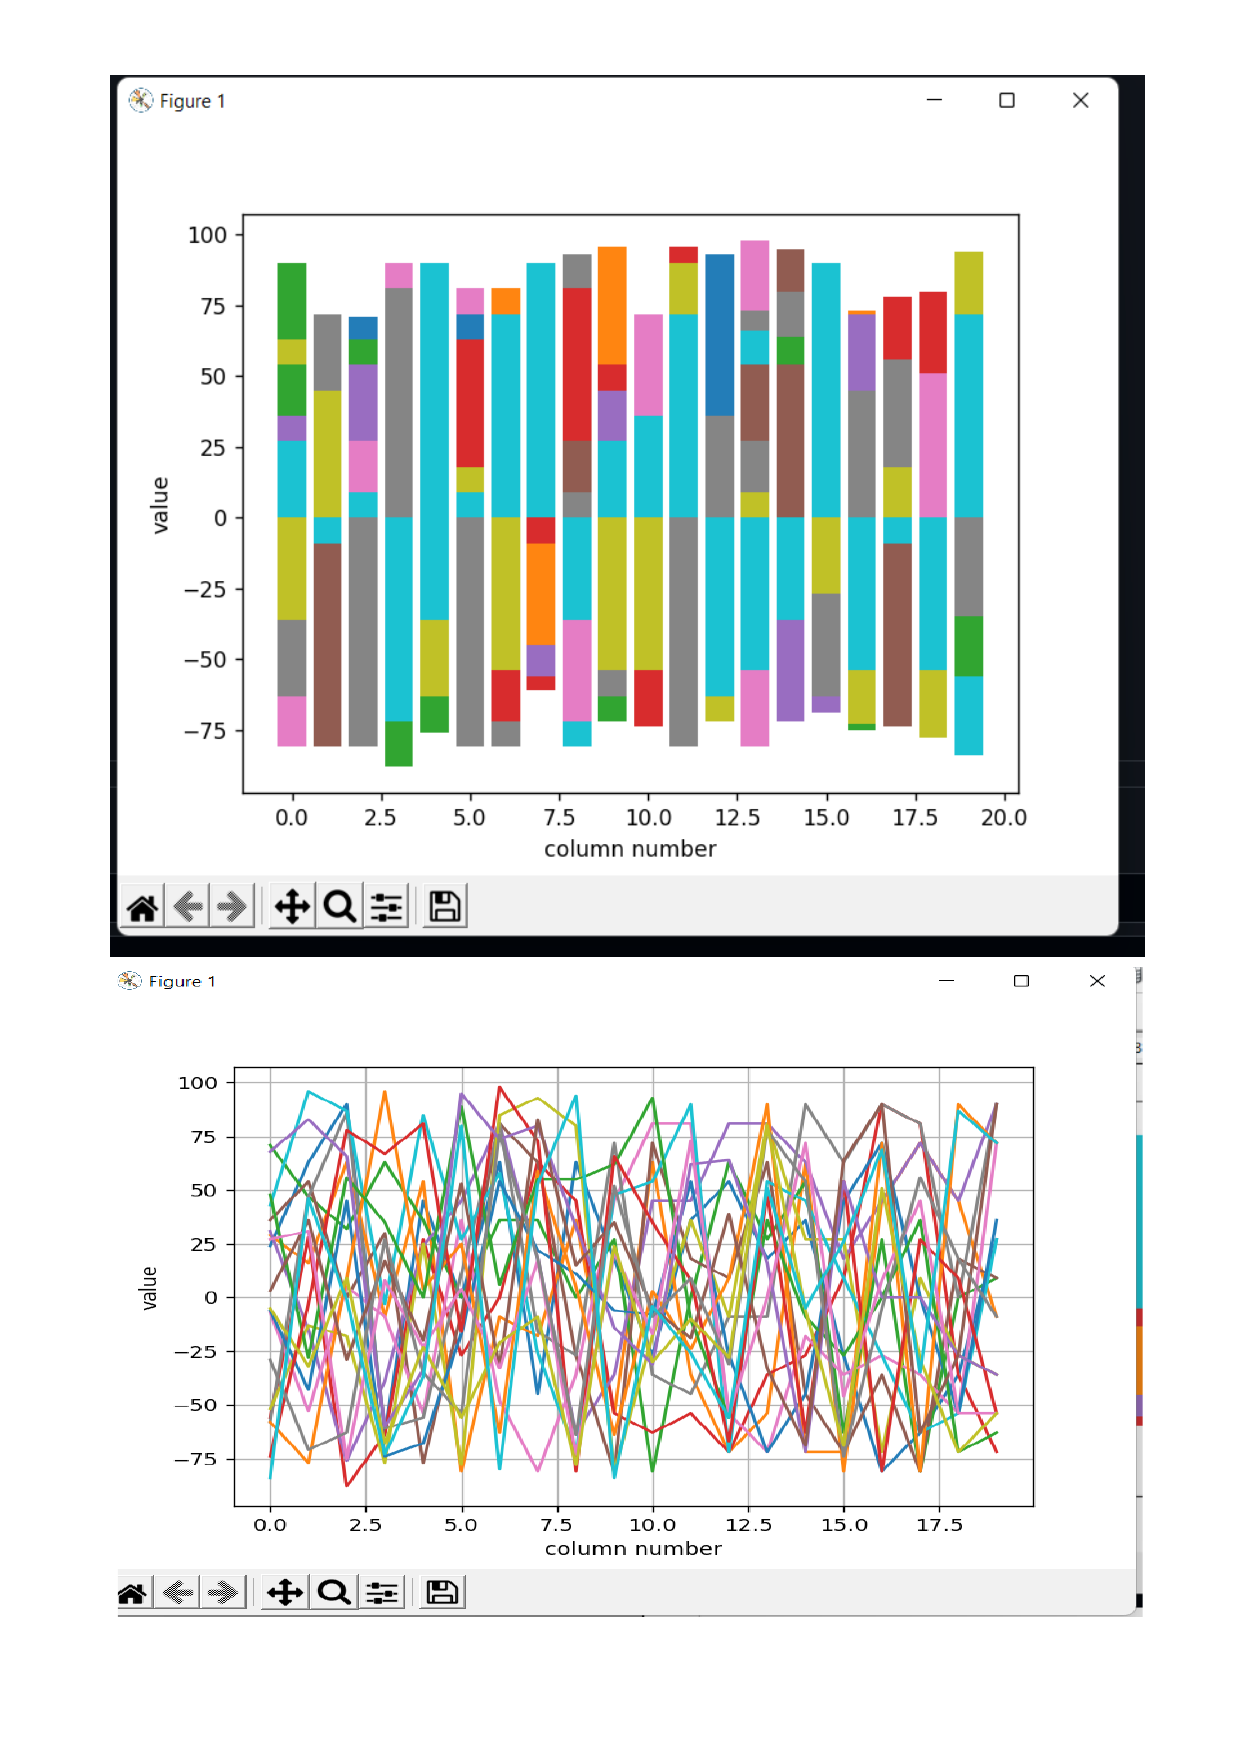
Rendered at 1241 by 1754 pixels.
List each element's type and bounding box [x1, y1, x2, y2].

picture [110, 75, 1145, 957]
picture [117, 967, 1143, 1617]
